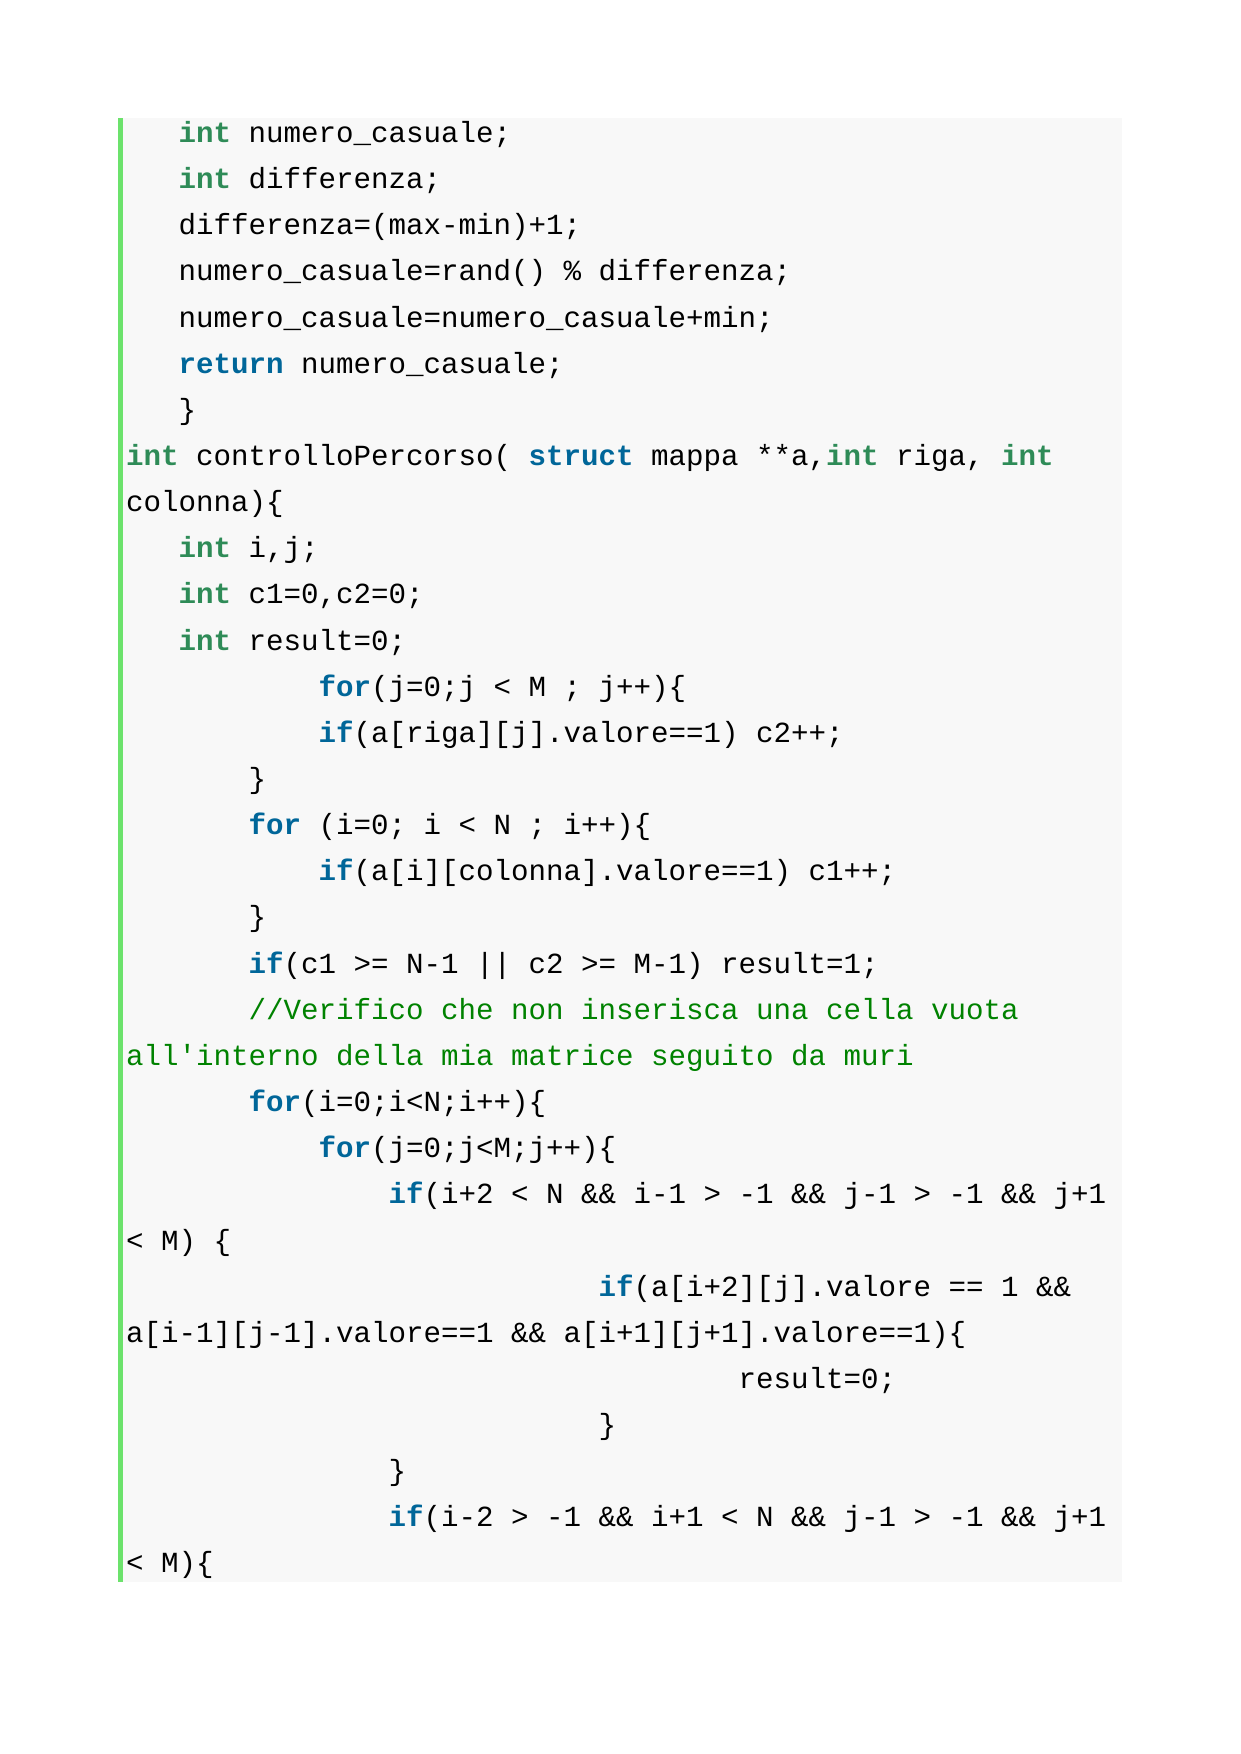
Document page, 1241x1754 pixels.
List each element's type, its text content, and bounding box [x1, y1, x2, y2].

text if(i+2 < N && i-1 > -1 && j-1 > -1 && j+1 < M) { [123, 1179, 1122, 1259]
text int i,j; [123, 533, 1122, 566]
text } [123, 764, 1122, 797]
text int numero_casuale; [123, 118, 1122, 151]
text return numero_casuale; [123, 349, 1122, 382]
text differenza=(max-min)+1; [123, 210, 1122, 243]
text result=0; [123, 1364, 1122, 1397]
text //Verifico che non inserisca una cella vuota all'interno della mia matrice seguito da muri [123, 995, 1122, 1074]
text if(a[i+2][j].valore == 1 && a[i-1][j-1].valore==1 && a[i+1][j+1].valore==1){ [123, 1272, 1122, 1351]
text if(a[riga][j].valore==1) c2++; [123, 718, 1122, 751]
text for(j=0;j<M;j++){ [123, 1133, 1122, 1166]
text if(a[i][colonna].valore==1) c1++; [123, 856, 1122, 889]
text if(c1 >= N-1 || c2 >= M-1) result=1; [123, 949, 1122, 982]
text int controlloPercorso( struct mappa **a,int riga, int colonna){ [123, 441, 1122, 520]
text } [123, 903, 1122, 936]
text for(j=0;j < M ; j++){ [123, 672, 1122, 705]
text } [123, 1410, 1122, 1443]
text if(i-2 > -1 && i+1 < N && j-1 > -1 && j+1 < M){ [123, 1502, 1122, 1582]
text int result=0; [123, 626, 1122, 659]
text numero_casuale=rand() % differenza; [123, 257, 1122, 289]
text for (i=0; i < N ; i++){ [123, 810, 1122, 843]
text int c1=0,c2=0; [123, 579, 1122, 613]
text for(i=0;i<N;i++){ [123, 1087, 1122, 1120]
text numero_casuale=numero_casuale+min; [123, 303, 1122, 336]
text int differenza; [123, 164, 1122, 197]
text } [123, 395, 1122, 428]
text } [123, 1456, 1122, 1489]
